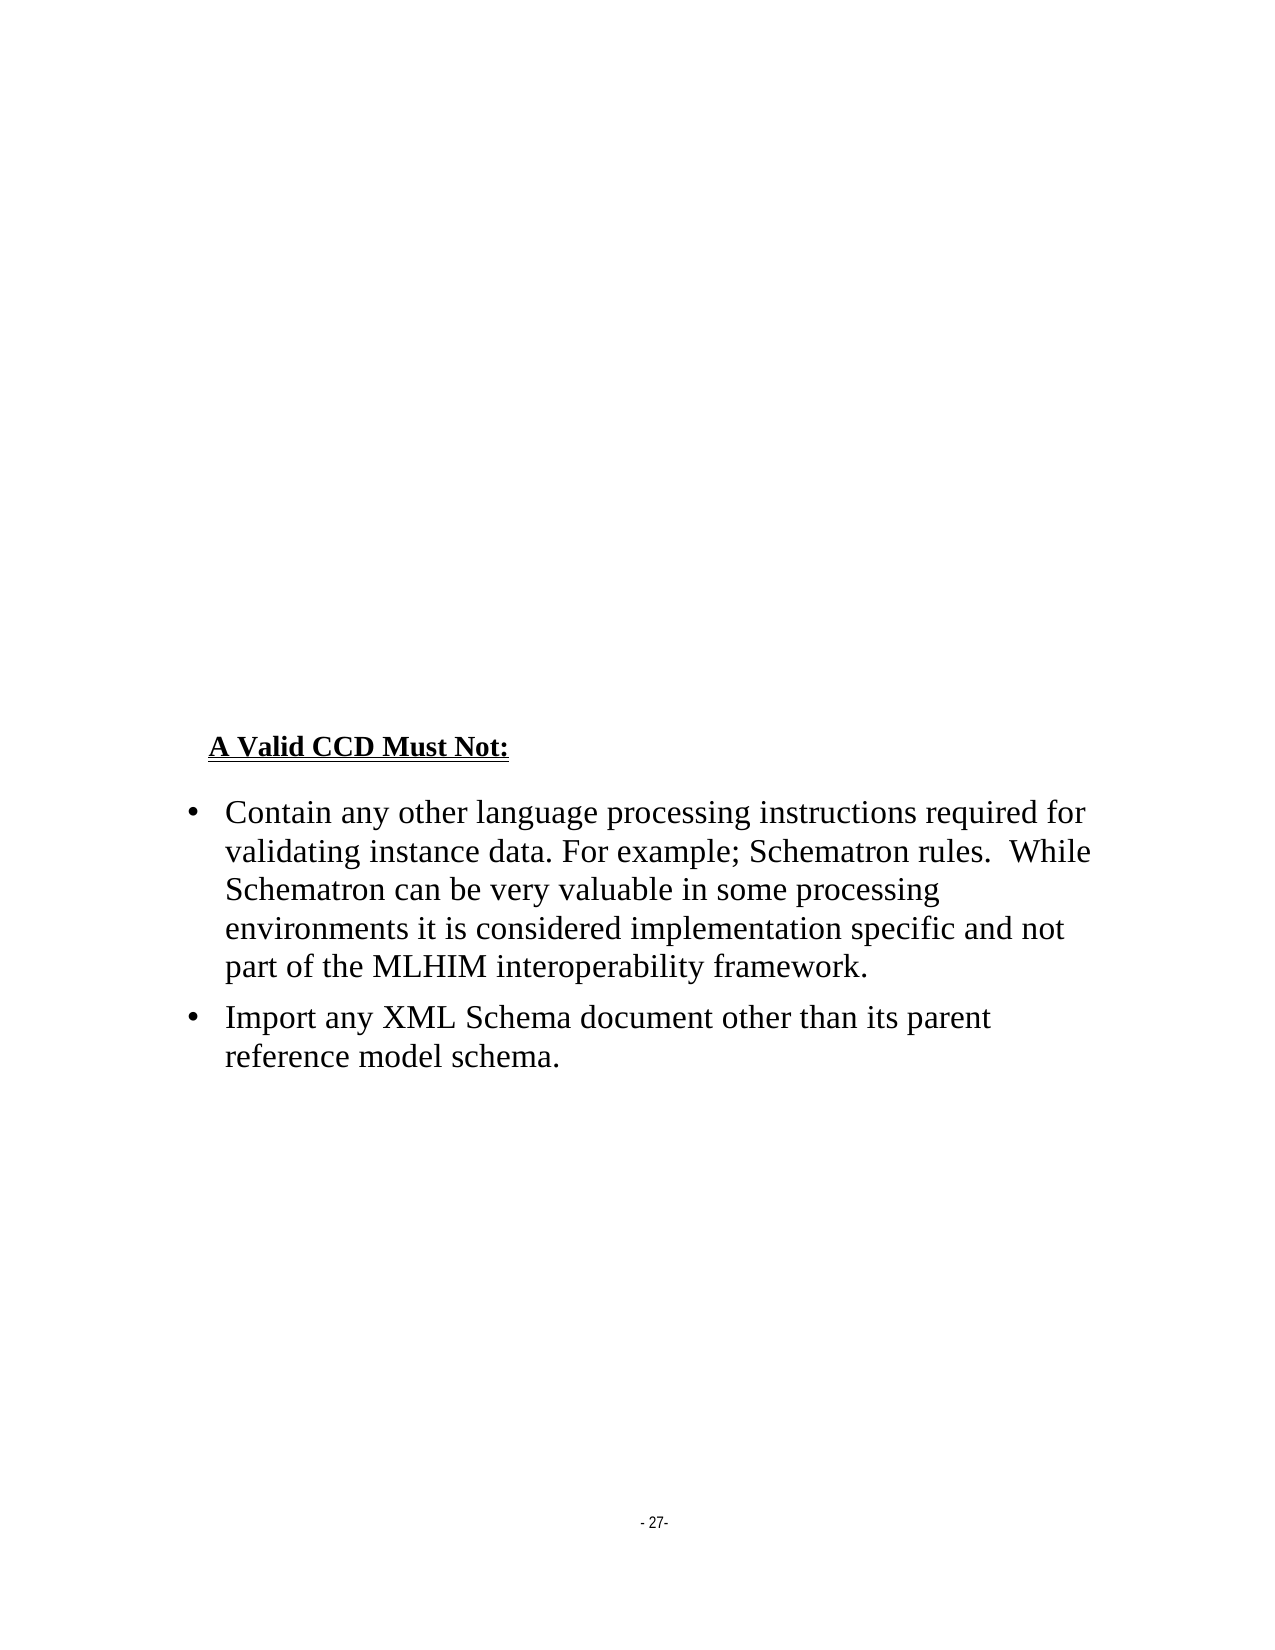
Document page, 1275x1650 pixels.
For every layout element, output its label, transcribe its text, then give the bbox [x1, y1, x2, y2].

list Contain any other language processing instructions required for validating instance data. For example; Schematron rules. While Schematron can be very valuable in some processing environments it is considered implementation specific and not part of the MLHIM interoperability framework. [187, 792, 1125, 985]
subtitle A Valid CCD Must Not: [150, 729, 1125, 762]
list Import any XML Schema document other than its parent reference model schema. [187, 997, 1125, 1074]
